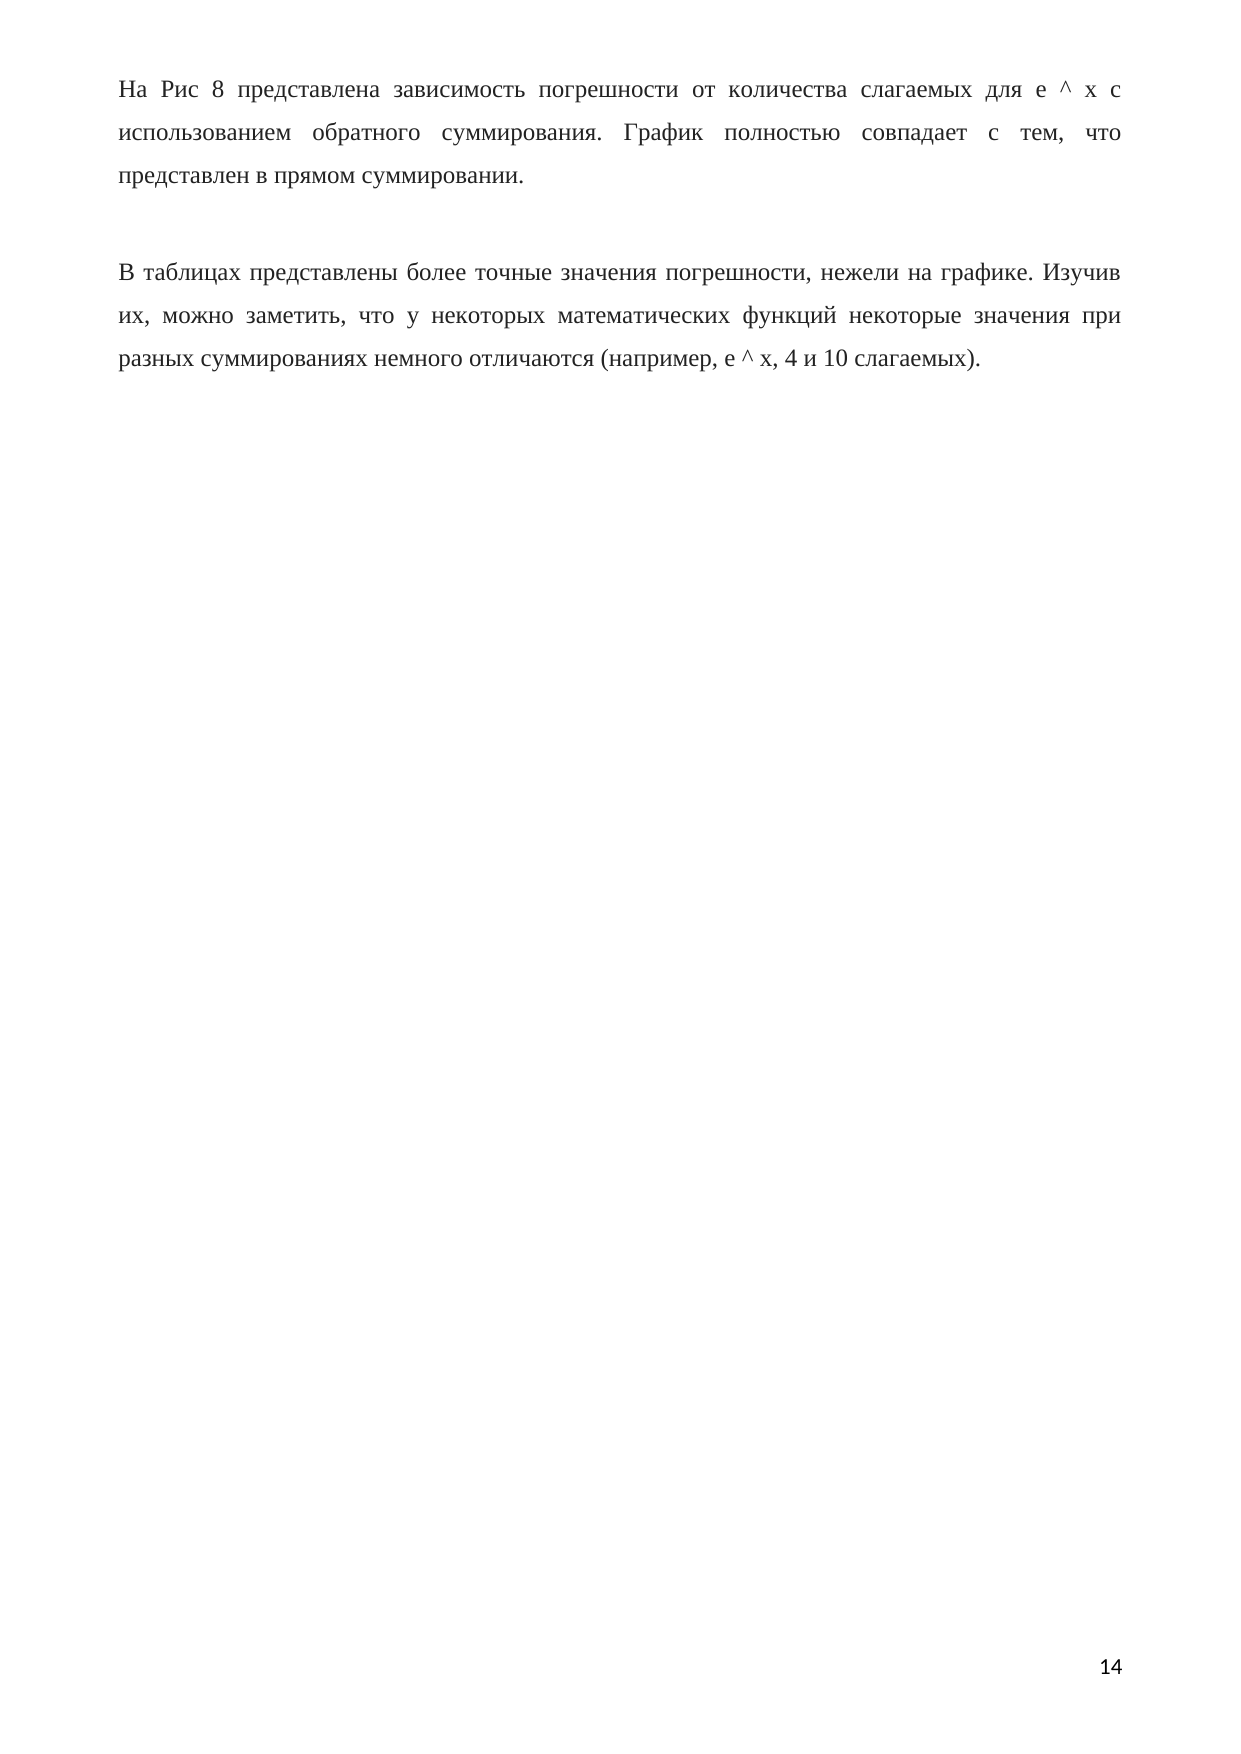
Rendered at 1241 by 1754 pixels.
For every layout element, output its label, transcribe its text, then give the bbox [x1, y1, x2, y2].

text В таблицах представлены более точные значения погрешности, нежели на графике. Изучив их, можно заметить, что у некоторых математических функций некоторые значения при разных суммированиях немного отличаются (например, e ^ x, 4 и 10 слагаемых). [118, 257, 1122, 372]
text На Рис 8 представлена зависимость погрешности от количества слагаемых для e ^ x с использованием обратного суммирования. График полностью совпадает с тем, что представлен в прямом суммировании. [118, 74, 1122, 189]
